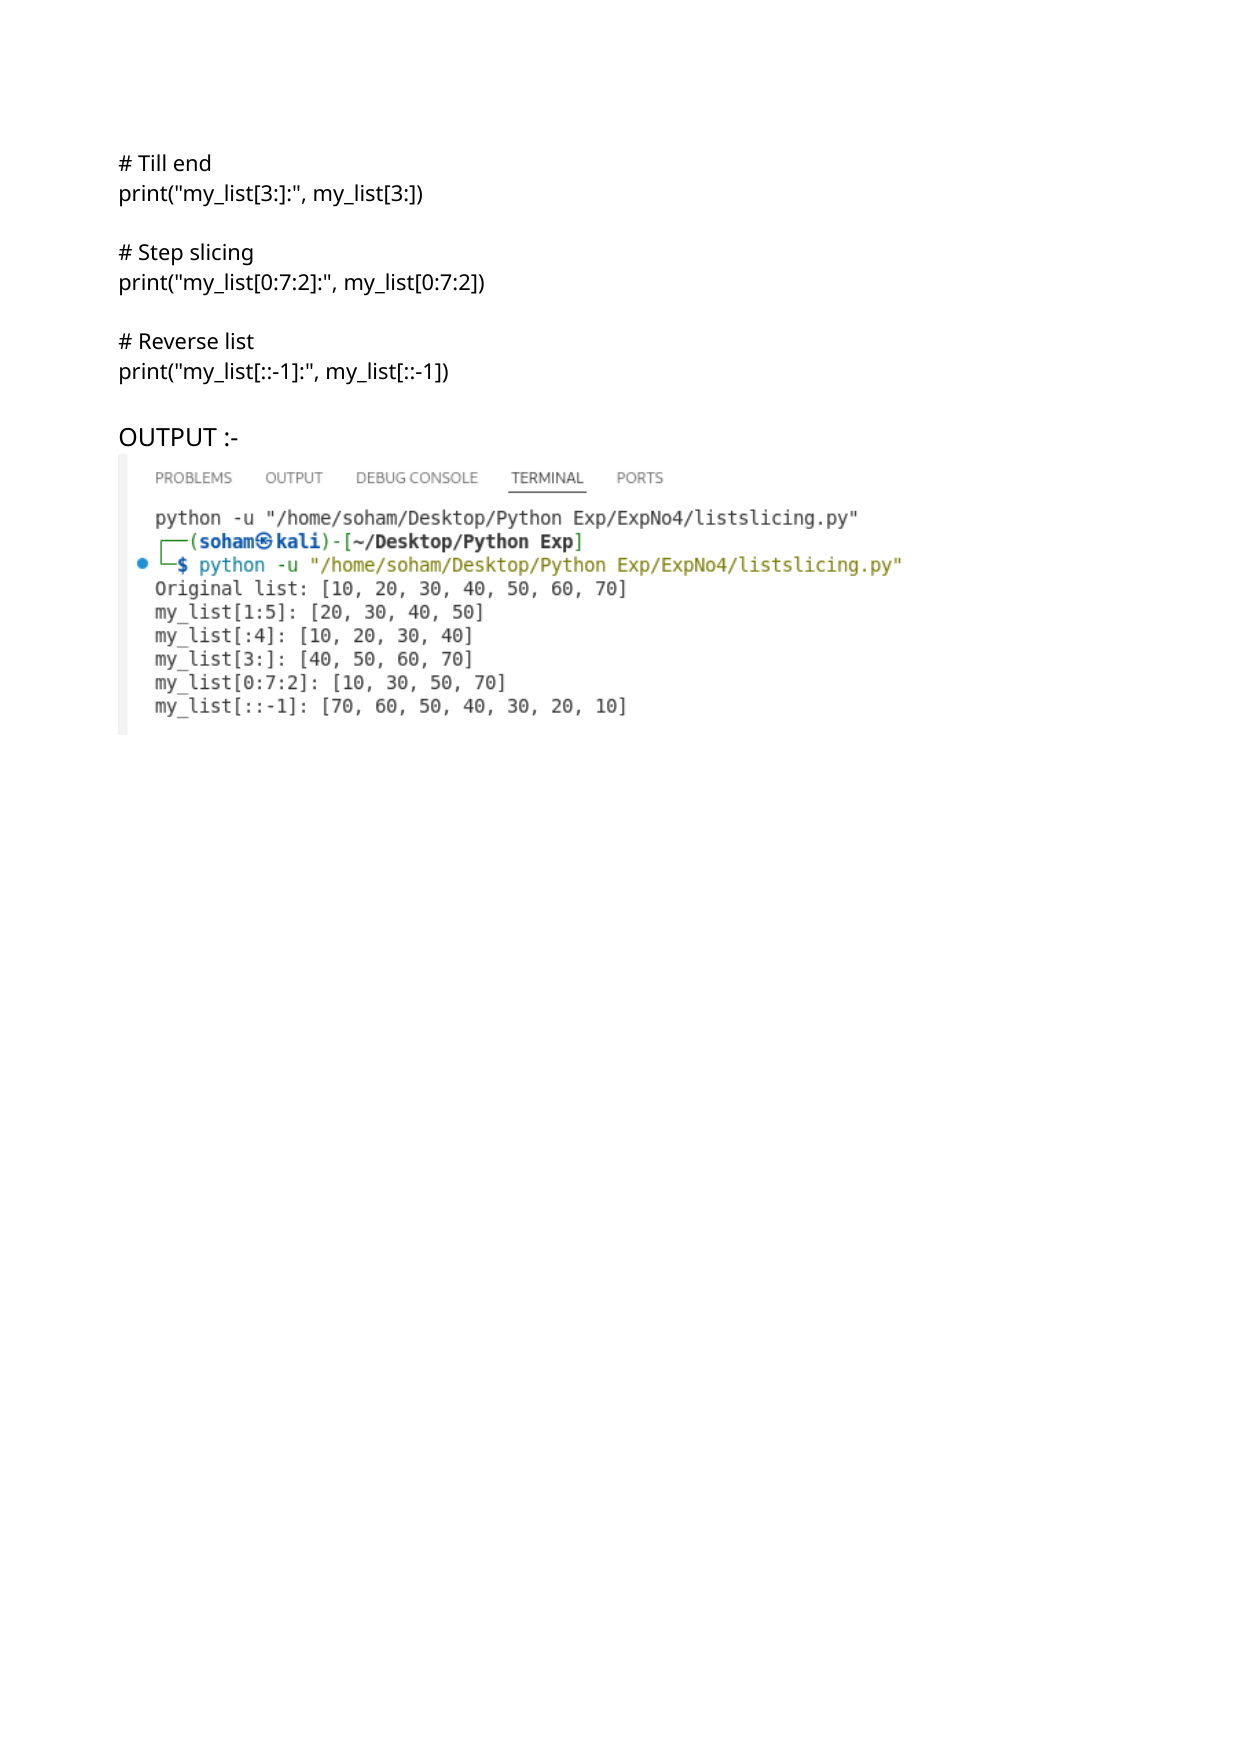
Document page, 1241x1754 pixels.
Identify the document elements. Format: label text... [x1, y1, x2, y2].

text print("my_list[3:]:", my_list[3:]) [118, 178, 1122, 207]
text # Step slicing [118, 237, 1122, 267]
text # Till end [118, 148, 1122, 178]
text OUTPUT :- [118, 420, 1122, 454]
picture [118, 454, 1123, 735]
text print("my_list[::-1]:", my_list[::-1]) [118, 356, 1122, 386]
text print("my_list[0:7:2]:", my_list[0:7:2]) [118, 267, 1122, 297]
text # Reverse list [118, 326, 1122, 356]
